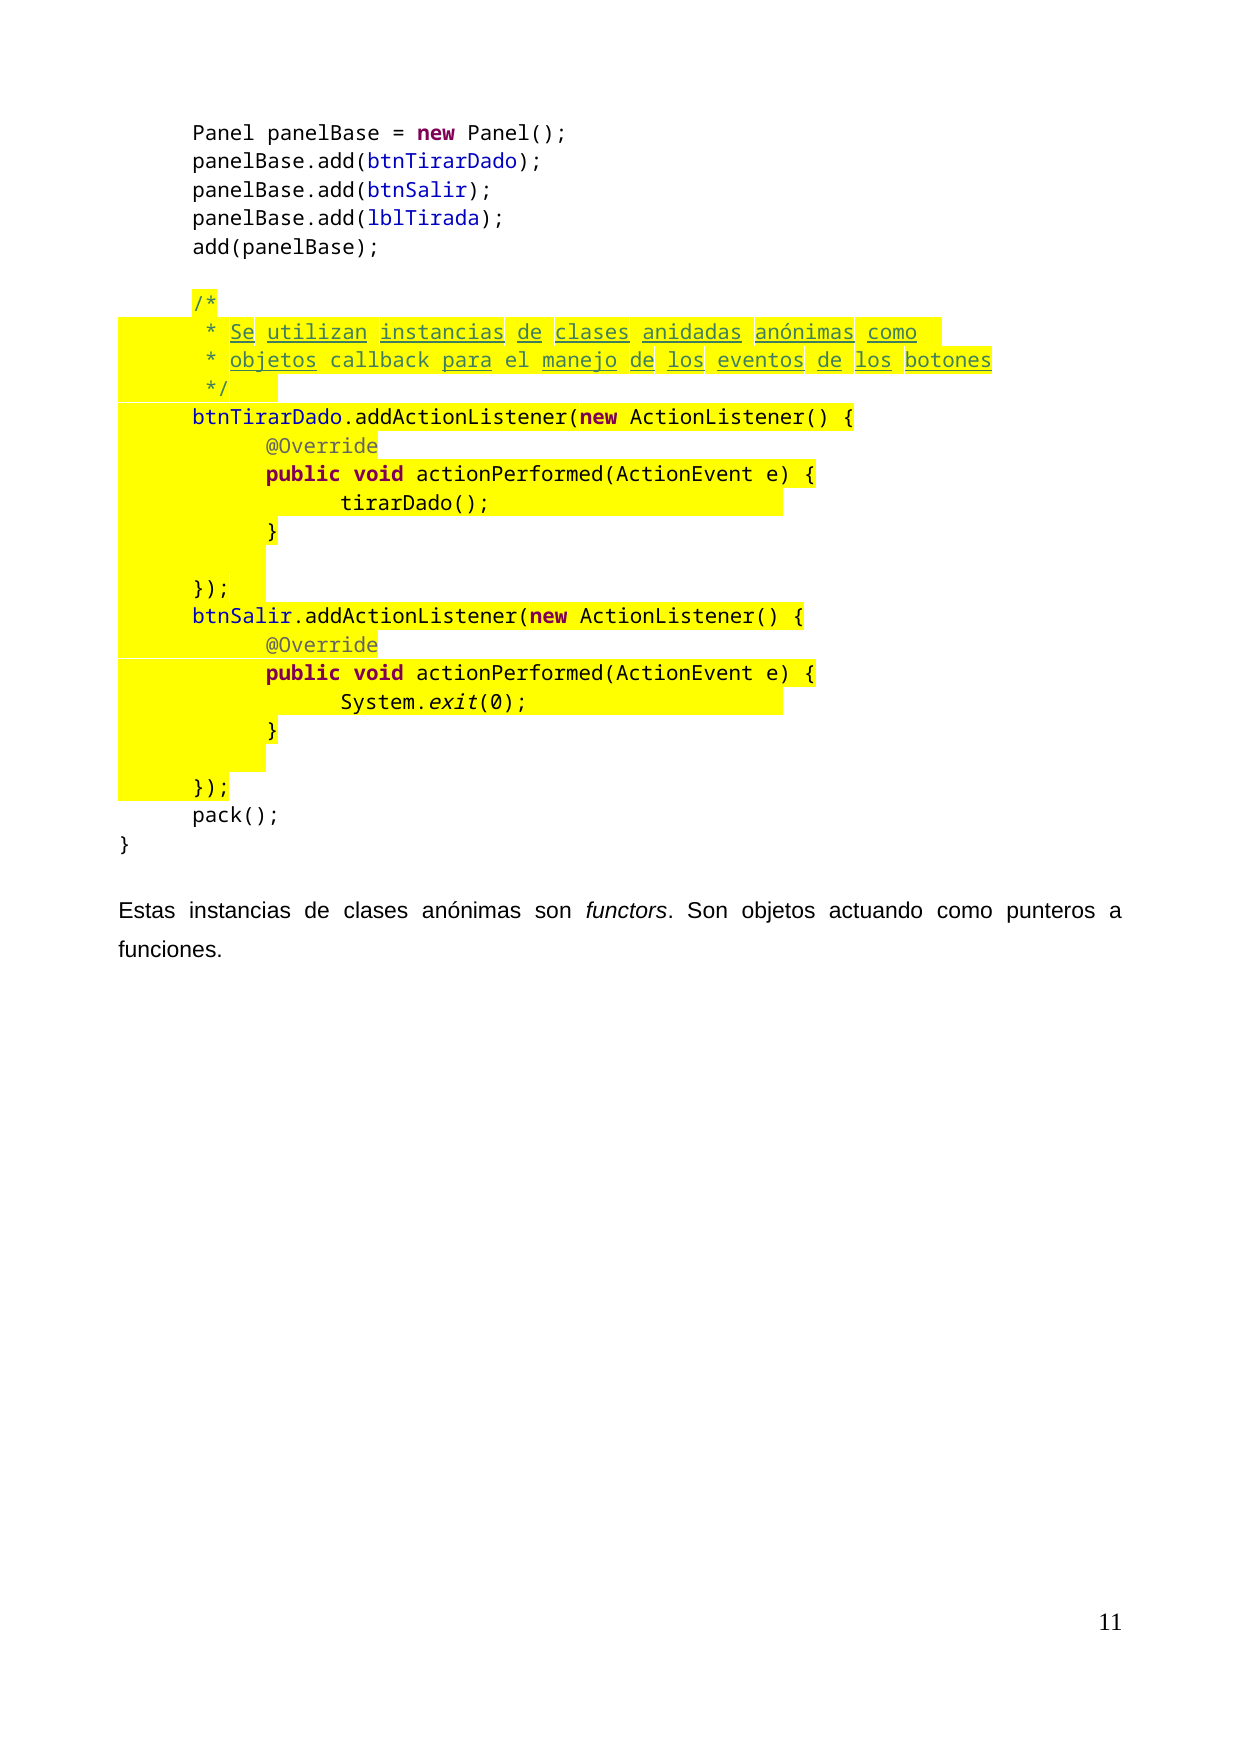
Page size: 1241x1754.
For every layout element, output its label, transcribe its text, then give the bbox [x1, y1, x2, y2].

text Estas instancias de clases anónimas son functors. Son objetos actuando como punteros a funciones. [118, 897, 1122, 963]
text panelBase.add(lblTirada); [118, 203, 1122, 232]
text } [118, 516, 1122, 545]
text btnTirarDado.addActionListener(new ActionListener() { [118, 402, 1122, 431]
text add(panelBase); [118, 232, 1122, 260]
text } [118, 715, 1122, 744]
text * Se utilizan instancias de clases anidadas anónimas como [118, 317, 1122, 346]
text tirarDado(); [118, 488, 1122, 516]
text public void actionPerformed(ActionEvent e) { [118, 658, 1122, 687]
text System.exit(0); [118, 687, 1122, 715]
text }); [118, 772, 1122, 801]
text pack(); [118, 801, 1122, 829]
text */ [118, 374, 1122, 402]
text @Override [118, 630, 1122, 658]
text btnSalir.addActionListener(new ActionListener() { [118, 602, 1122, 630]
text Panel panelBase = new Panel(); [118, 118, 1122, 147]
text panelBase.add(btnTirarDado); [118, 147, 1122, 175]
text /* [118, 289, 1122, 317]
text @Override [118, 431, 1122, 459]
text * objetos callback para el manejo de los eventos de los botones [118, 346, 1122, 374]
text panelBase.add(btnSalir); [118, 175, 1122, 203]
text } [118, 829, 1122, 857]
text }); [118, 573, 1122, 602]
text public void actionPerformed(ActionEvent e) { [118, 459, 1122, 488]
